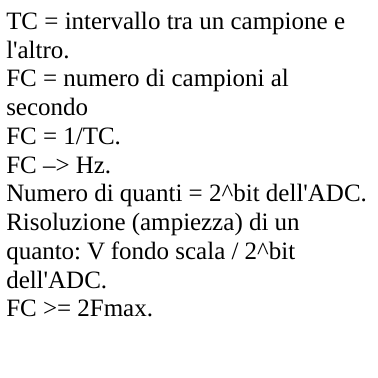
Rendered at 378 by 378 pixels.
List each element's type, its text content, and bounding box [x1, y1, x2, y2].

text FC = 1/TC. [6, 121, 372, 150]
text Risoluzione (ampiezza) di un quanto: V fondo scala / 2^bit dell'ADC. [6, 207, 372, 293]
text TC = intervallo tra un campione e l'altro. [6, 6, 372, 63]
text FC = numero di campioni al secondo [6, 63, 372, 121]
text Numero di quanti = 2^bit dell'ADC. [6, 178, 372, 207]
text FC >= 2Fmax. [6, 293, 372, 322]
text FC –> Hz. [6, 150, 372, 178]
